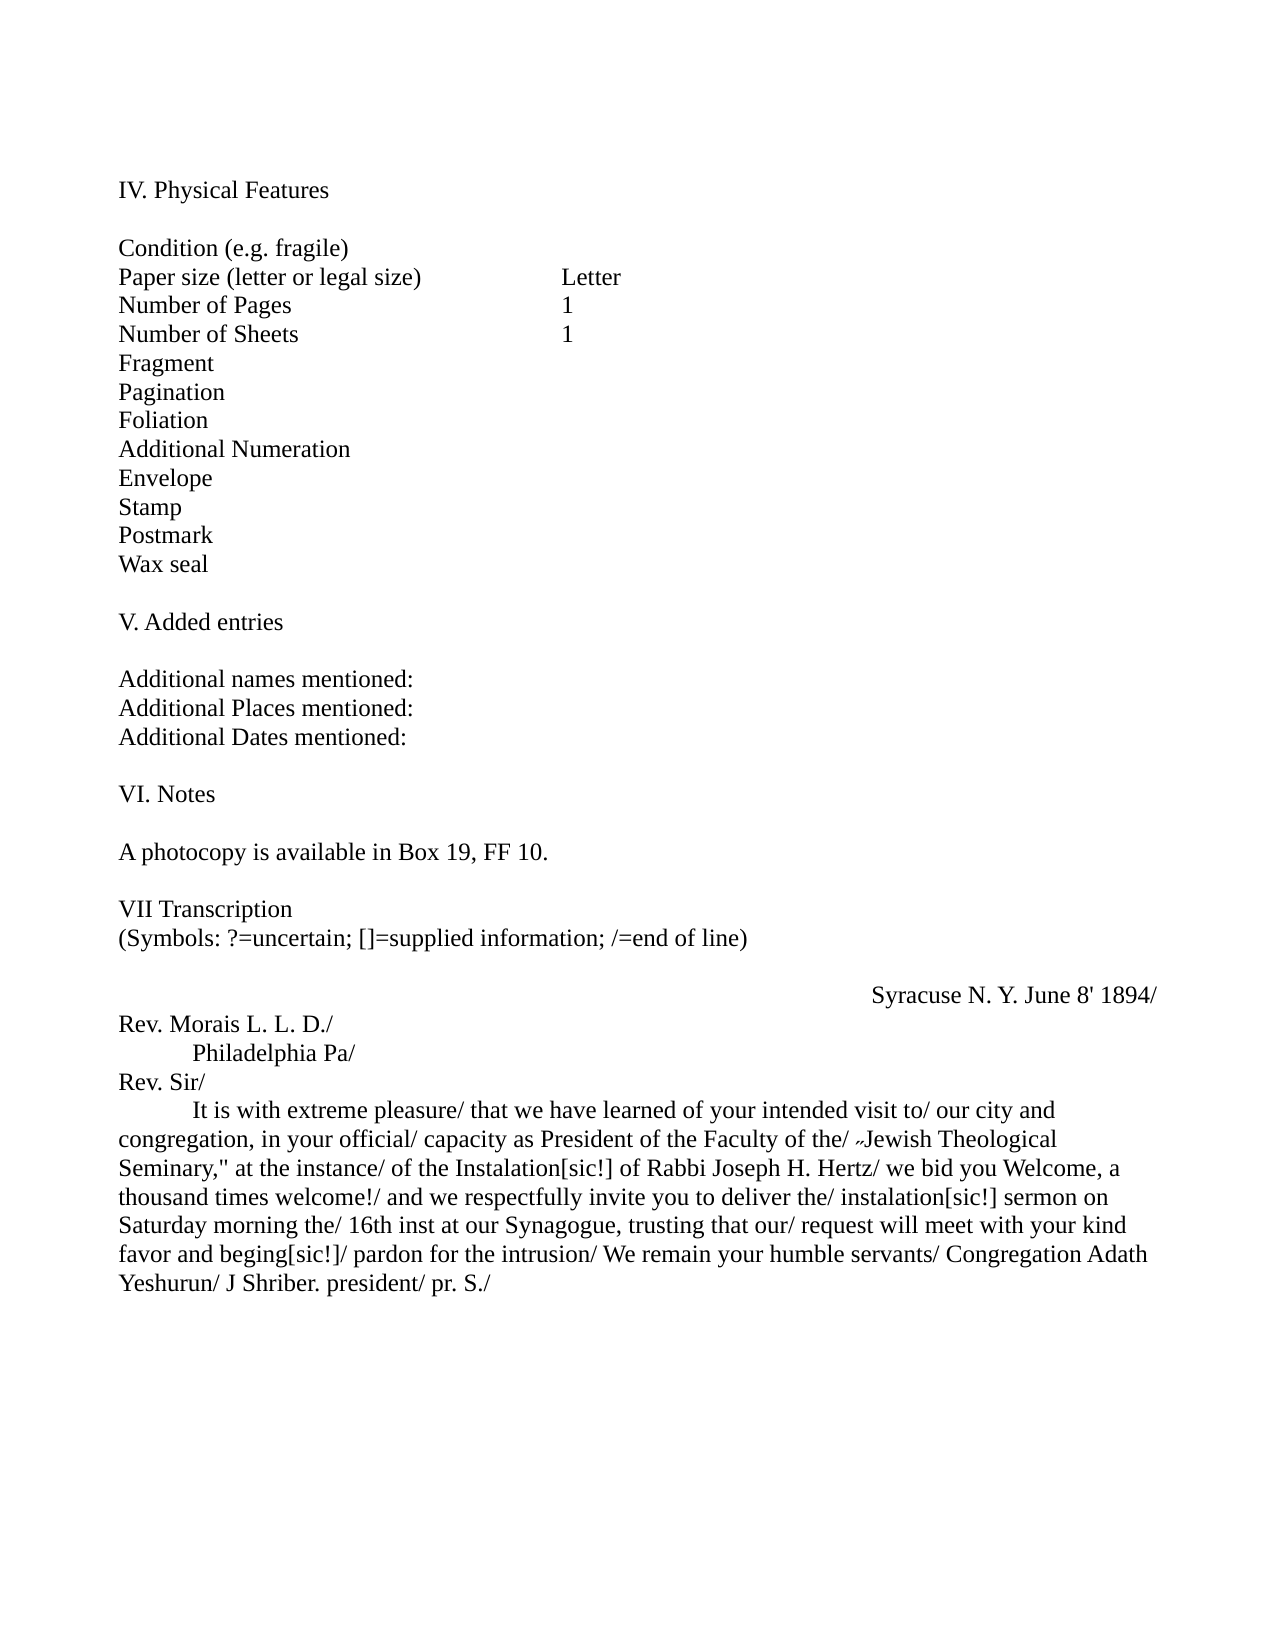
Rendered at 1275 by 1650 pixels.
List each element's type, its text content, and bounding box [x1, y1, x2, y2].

text Number of Sheets 1 [118, 319, 1157, 348]
text It is with extreme pleasure/ that we have learned of your intended visit to/ our city and congregation, in your official/ capacity as President of the Faculty of the/ ˶Jewish Theological Seminary," at the instance/ of the Instalation[sic!] of Rabbi Joseph H. Hertz/ we bid you Welcome, a thousand times welcome!/ and we respectfully invite you to deliver the/ instalation[sic!] sermon on Saturday morning the/ 16th inst at our Synagogue, trusting that our/ request will meet with your kind favor and beging[sic!]/ pardon for the intrusion/ We remain your humble servants/ Congregation Adath Yeshurun/ J Shriber. president/ pr. S./ [118, 1096, 1157, 1297]
text Condition (e.g. fragile) [118, 233, 1157, 262]
text IV. Physical Features [118, 176, 1157, 204]
text Foliation [118, 406, 1157, 434]
text Envelope [118, 463, 1157, 492]
text V. Added entries [118, 607, 1157, 636]
text Stamp [118, 492, 1157, 521]
text Syracuse N. Y. June 8' 1894/ [118, 981, 1157, 1009]
text Number of Pages 1 [118, 291, 1157, 319]
text Paper size (letter or legal size) Letter [118, 262, 1157, 291]
text (Symbols: ?=uncertain; []=supplied information; /=end of line) [118, 923, 1157, 952]
text Postma rk [118, 521, 1157, 549]
text Additional Places mentioned: [118, 693, 1157, 722]
text Rev. Morais L. L. D./ [118, 1009, 1157, 1038]
text Additional Dates mentioned: [118, 722, 1157, 751]
text Wax seal [118, 549, 1157, 578]
text Rev. Sir/ [118, 1067, 1157, 1096]
text VII Transcription [118, 894, 1157, 923]
text Additional Numeration [118, 434, 1157, 463]
text VI. Notes [118, 779, 1157, 808]
text Additional names mentioned: [118, 664, 1157, 693]
text Philadelphia Pa/ [118, 1038, 1157, 1067]
text Fragment [118, 348, 1157, 377]
text Pagination [118, 377, 1157, 406]
text A photocopy is available in Box 19, FF 10. [118, 837, 1157, 866]
